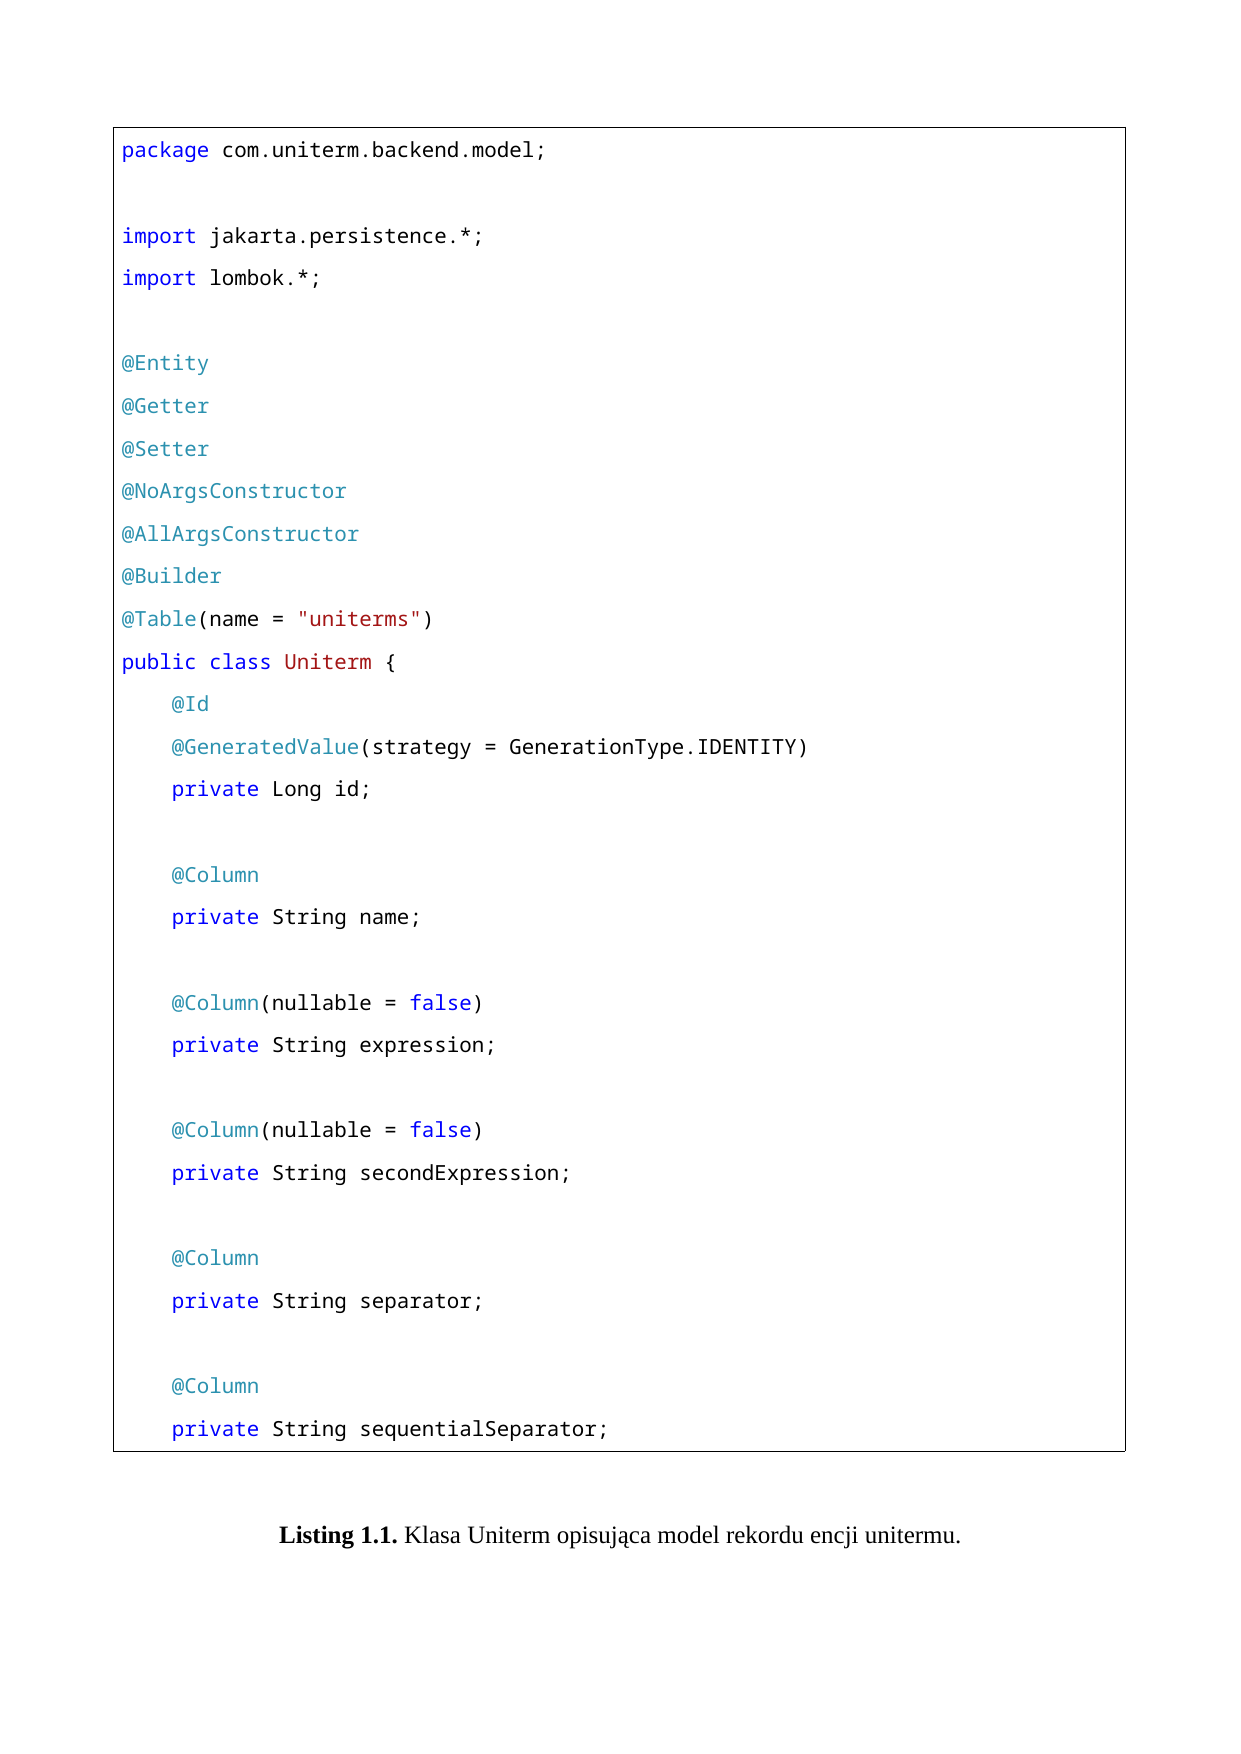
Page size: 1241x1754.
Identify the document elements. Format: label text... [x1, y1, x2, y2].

text @Getter [122, 391, 1116, 419]
text import jakarta.persistence.*; [122, 221, 1116, 249]
text @GeneratedValue(strategy = GenerationType.IDENTITY) [122, 732, 1116, 760]
text @Setter [122, 434, 1116, 462]
text private String secondExpression; [122, 1158, 1116, 1186]
text @Column(nullable = false) [122, 1115, 1116, 1144]
text private String separator; [122, 1286, 1116, 1314]
text Listing 1.1. Klasa Uniterm opisująca model rekordu encji unitermu. [118, 1520, 1122, 1548]
text import lombok.*; [122, 263, 1116, 292]
text @Entity [122, 348, 1116, 377]
text @AllArgsConstructor [122, 519, 1116, 547]
text @Column [122, 1243, 1116, 1272]
text package com.uniterm.backend.model; [122, 136, 1116, 164]
text private String name; [122, 902, 1116, 931]
text public class Uniterm { [122, 647, 1116, 675]
text @Table(name = "uniterms") [122, 604, 1116, 633]
text @Column(nullable = false) [122, 988, 1116, 1016]
text private String sequentialSeparator; [122, 1414, 1116, 1442]
text @Id [122, 689, 1116, 718]
text private String expression; [122, 1030, 1116, 1059]
text @Column [122, 860, 1116, 888]
text @Column [122, 1371, 1116, 1399]
text @NoArgsConstructor [122, 476, 1116, 505]
text @Builder [122, 562, 1116, 590]
text private Long id; [122, 774, 1116, 803]
